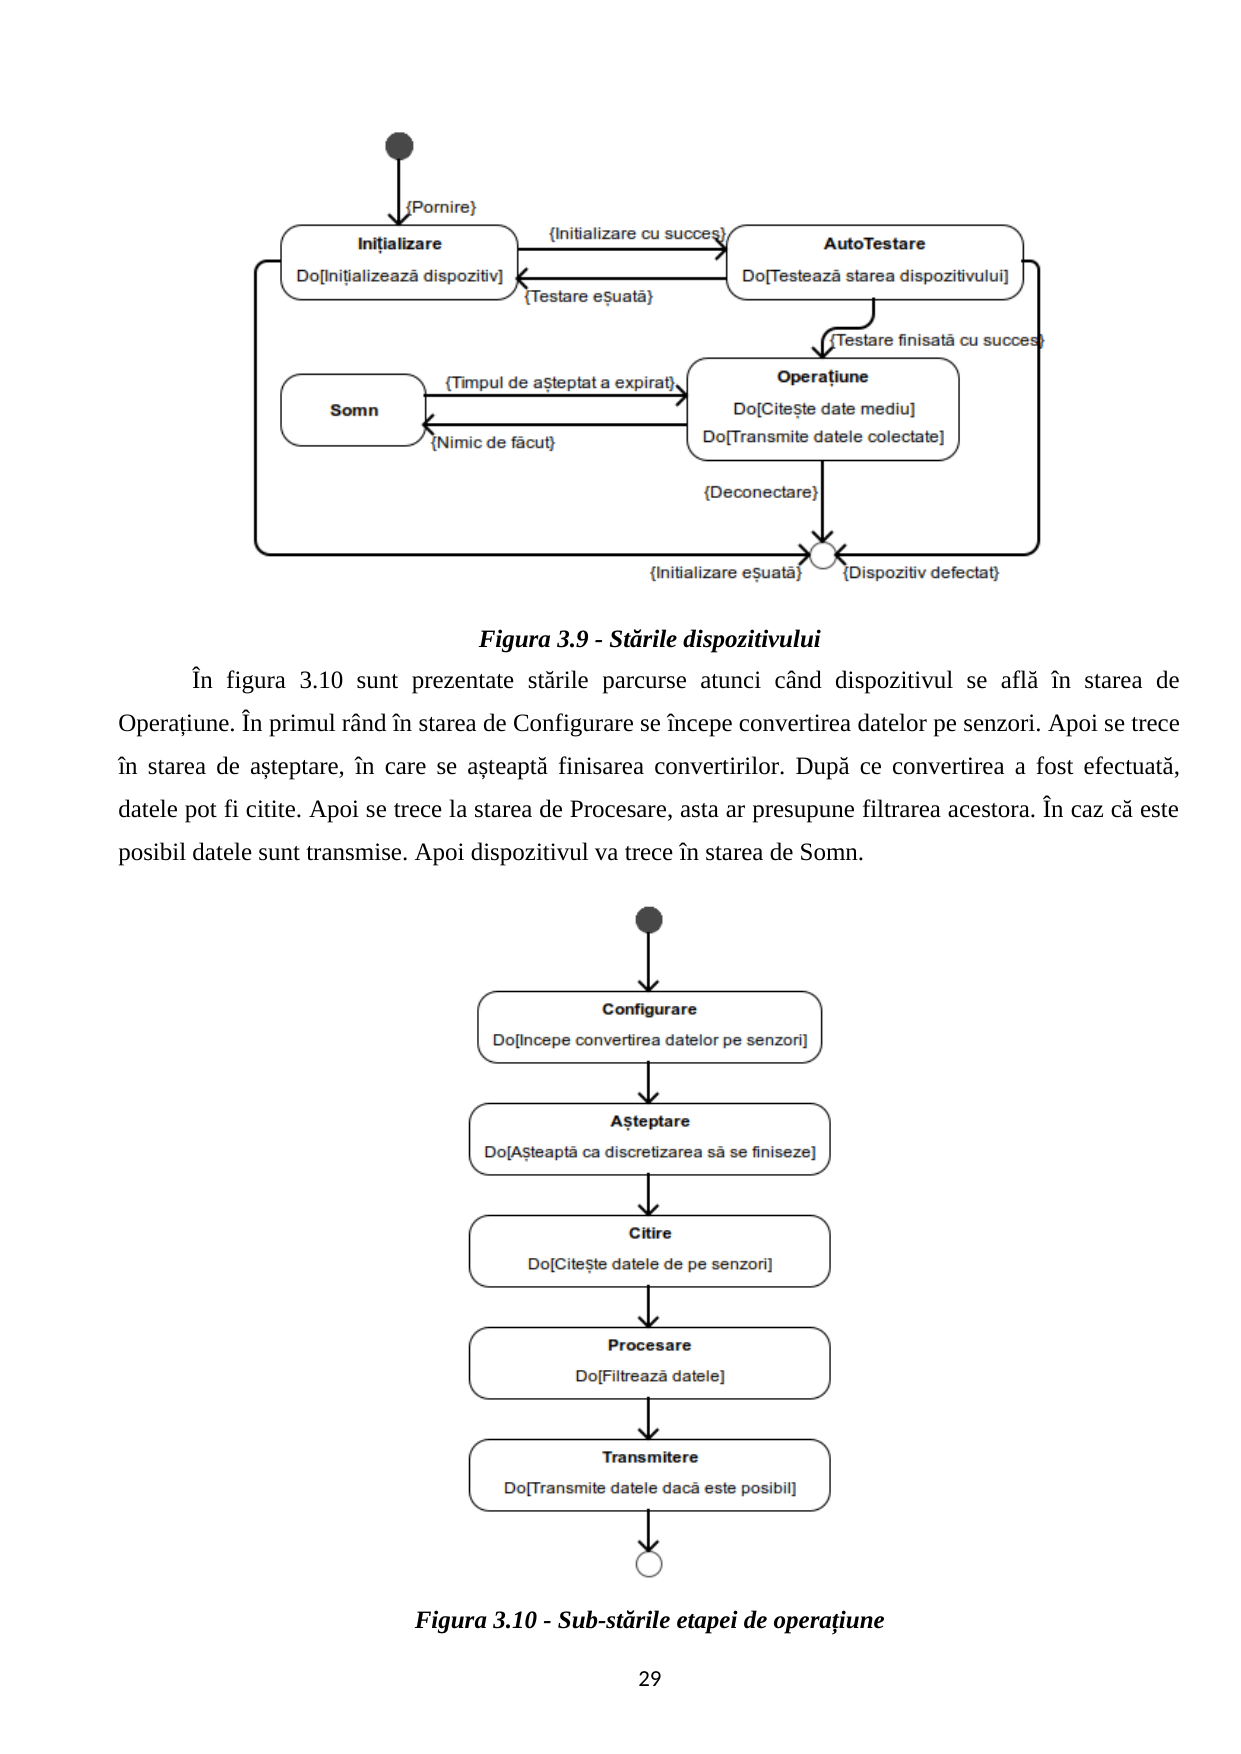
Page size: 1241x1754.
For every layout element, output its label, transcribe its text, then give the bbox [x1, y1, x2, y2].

text Figura 3.9 - Stările dispozitivului [118, 624, 1181, 652]
picture [455, 893, 844, 1593]
text Figura 3.10 - Sub-stările etapei de operațiune [118, 1605, 1181, 1634]
picture [225, 118, 1074, 612]
text În figura 3.10 sunt prezentate stările parcurse atunci când dispozitivul se află în starea de Operațiune. În primul rând în starea de Configurare se începe convertirea datelor pe senzori. Apoi se trece în starea de așteptare, în care se așteaptă finisarea convertirilor. După ce convertirea a fost efectuată, datele pot fi citite. Apoi se trece la starea de Procesare, asta ar presupune filtrarea acestora. În caz că este posibil datele sunt transmise. Apoi dispozitivul va trece în starea de Somn. [118, 665, 1181, 866]
